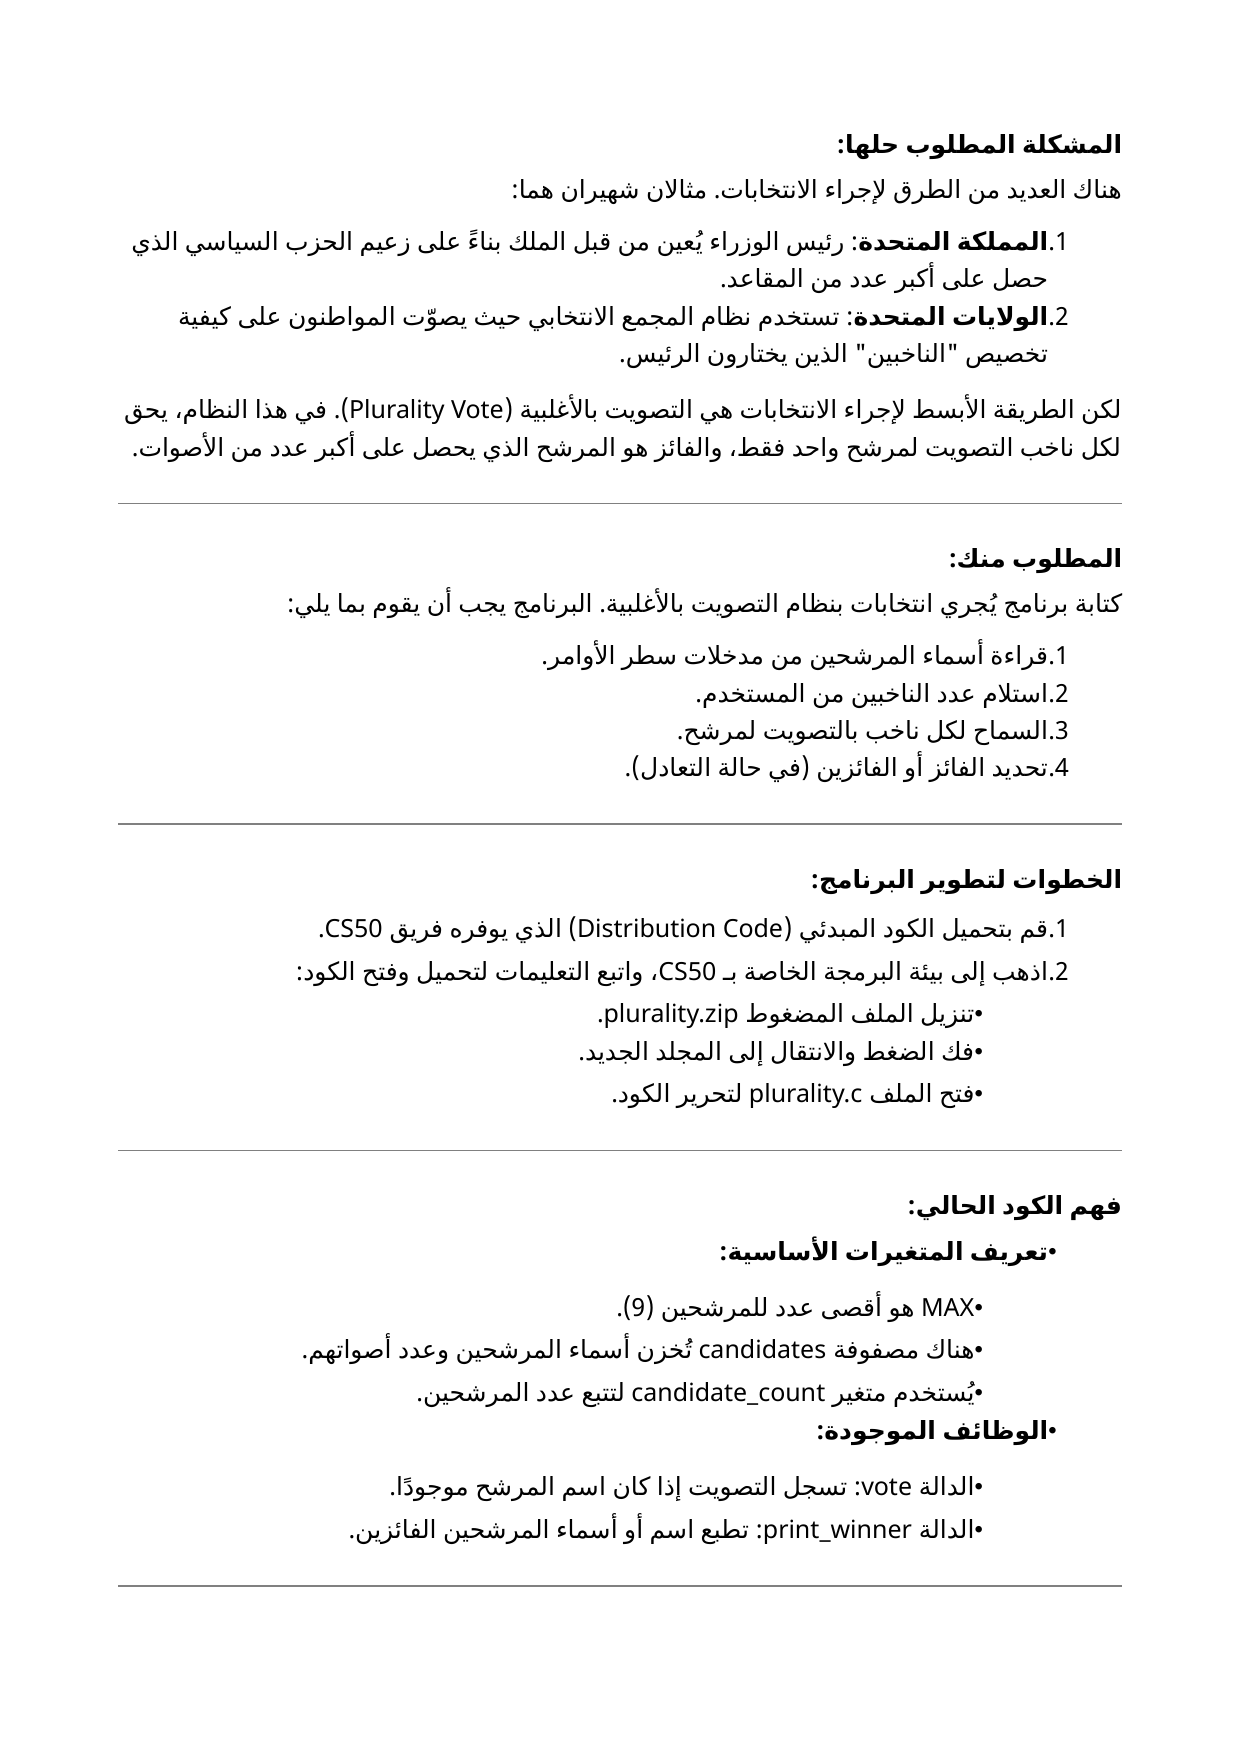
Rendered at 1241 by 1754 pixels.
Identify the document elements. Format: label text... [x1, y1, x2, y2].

list الدالة vote: تسجل التصويت إذا كان اسم المرشح موجودًا. [118, 1469, 1004, 1506]
list هناك مصفوفة candidates تُخزن أسماء المرشحين وعدد أصواتهم. [118, 1332, 1004, 1369]
list الولايات المتحدة: تستخدم نظام المجمع الانتخابي حيث يصوّت المواطنون على كيفية تخصيص "الناخبين" الذين يختارون الرئيس. [118, 302, 1078, 372]
list MAX هو أقصى عدد للمرشحين (9). [118, 1289, 1004, 1326]
list الدالة print_winner: تطبع اسم أو أسماء المرشحين الفائزين. [118, 1511, 1004, 1548]
list قم بتحميل الكود المبدئي (Distribution Code) الذي يوفره فريق CS50. [118, 911, 1078, 948]
subtitle فهم الكود الحالي: [118, 1192, 1122, 1225]
list اذهب إلى بيئة البرمجة الخاصة بـ CS50، واتبع التعليمات لتحميل وفتح الكود: [118, 953, 1078, 990]
subtitle المطلوب منك: [118, 545, 1122, 578]
list فتح الملف plurality.c لتحرير الكود. [118, 1076, 1004, 1113]
list استلام عدد الناخبين من المستخدم. [118, 679, 1078, 712]
text لكن الطريقة الأبسط لإجراء الانتخابات هي التصويت بالأغلبية (Plurality Vote). في هذا النظام، يحق لكل ناخب التصويت لمرشح واحد فقط، والفائز هو المرشح الذي يحصل على أكبر عدد من الأصوات. [118, 392, 1122, 466]
list الوظائف الموجودة: [118, 1417, 1078, 1449]
list المملكة المتحدة: رئيس الوزراء يُعين من قبل الملك بناءً على زعيم الحزب السياسي الذي حصل على أكبر عدد من المقاعد. [118, 228, 1078, 298]
subtitle الخطوات لتطوير البرنامج: [118, 866, 1122, 898]
list تعريف المتغيرات الأساسية: [118, 1237, 1078, 1270]
list السماح لكل ناخب بالتصويت لمرشح. [118, 717, 1078, 749]
list تنزيل الملف المضغوط plurality.zip. [118, 996, 1004, 1033]
list يُستخدم متغير candidate_count لتتبع عدد المرشحين. [118, 1374, 1004, 1411]
text كتابة برنامج يُجري انتخابات بنظام التصويت بالأغلبية. البرنامج يجب أن يقوم بما يلي: [118, 590, 1122, 623]
subtitle المشكلة المطلوب حلها: [118, 131, 1122, 163]
list فك الضغط والانتقال إلى المجلد الجديد. [118, 1038, 1004, 1071]
list تحديد الفائز أو الفائزين (في حالة التعادل). [118, 754, 1078, 787]
text هناك العديد من الطرق لإجراء الانتخابات. مثالان شهيران هما: [118, 176, 1122, 208]
list قراءة أسماء المرشحين من مدخلات سطر الأوامر. [118, 642, 1078, 675]
